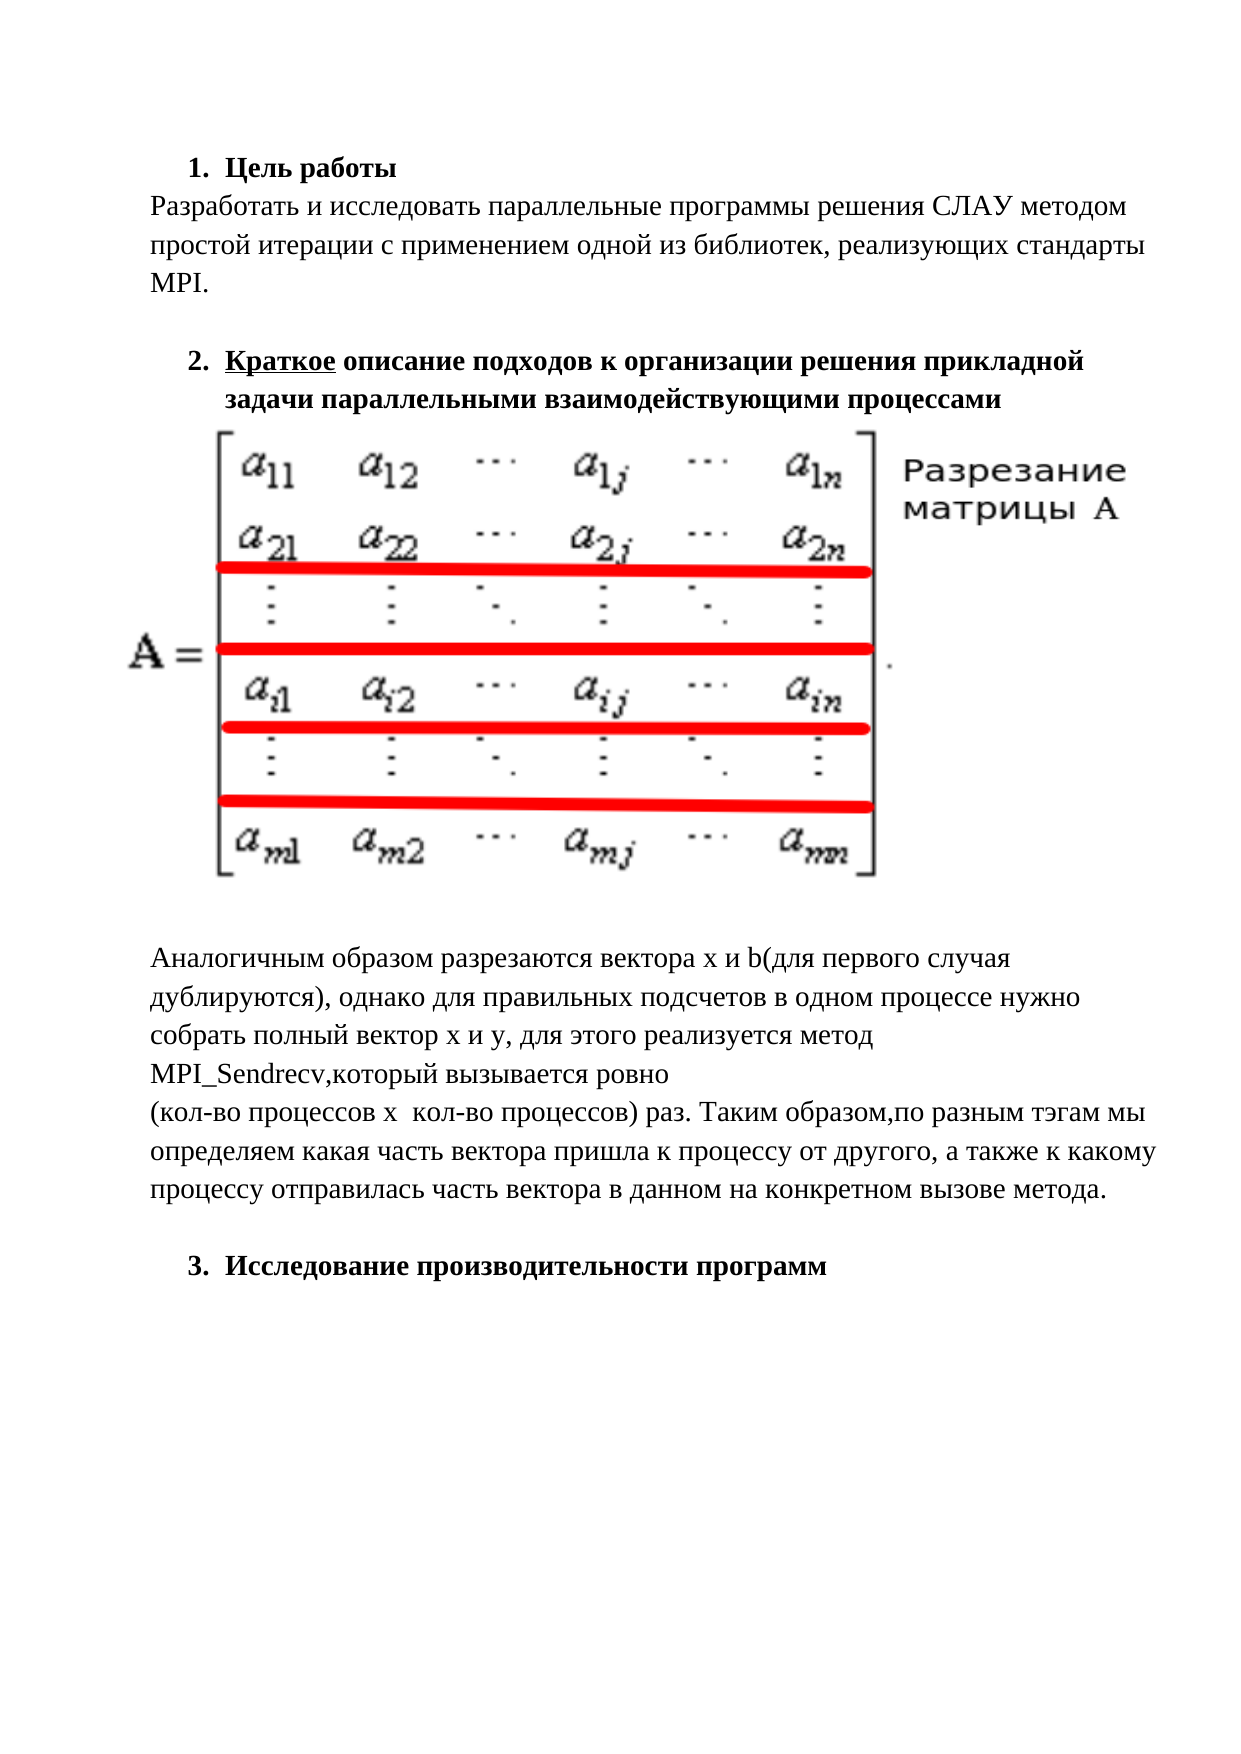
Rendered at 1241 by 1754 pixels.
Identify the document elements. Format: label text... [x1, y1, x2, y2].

text Разработать и исследовать параллельные программы решения СЛАУ методом простой итерации с применением одной из библиотек, реализующих стандарты MPI. [150, 188, 1168, 299]
text Аналогичным образом разрезаются вектора x и b(для первого случая дублируются), однако для правильных подсчетов в одном процессе нужно собрать полный вектор x и y, для этого реализуется метод MPI_Sendrecv,который вызывается ровно [150, 940, 1168, 1089]
list Исследование производительности программ [187, 1248, 1168, 1282]
picture [121, 419, 1169, 892]
text (кол-во процессов x кол-во процессов) раз. Таким образом,по разным тэгам мы определяем какая часть вектора пришла к процессу от другого, а также к какому процессу отправилась часть вектора в данном на конкретном вызове метода. [150, 1094, 1168, 1205]
list Краткое описание подходов к организации решения прикладной задачи параллельными взаимодействующими процессами [187, 343, 1168, 415]
list Цель работы [187, 150, 1168, 183]
